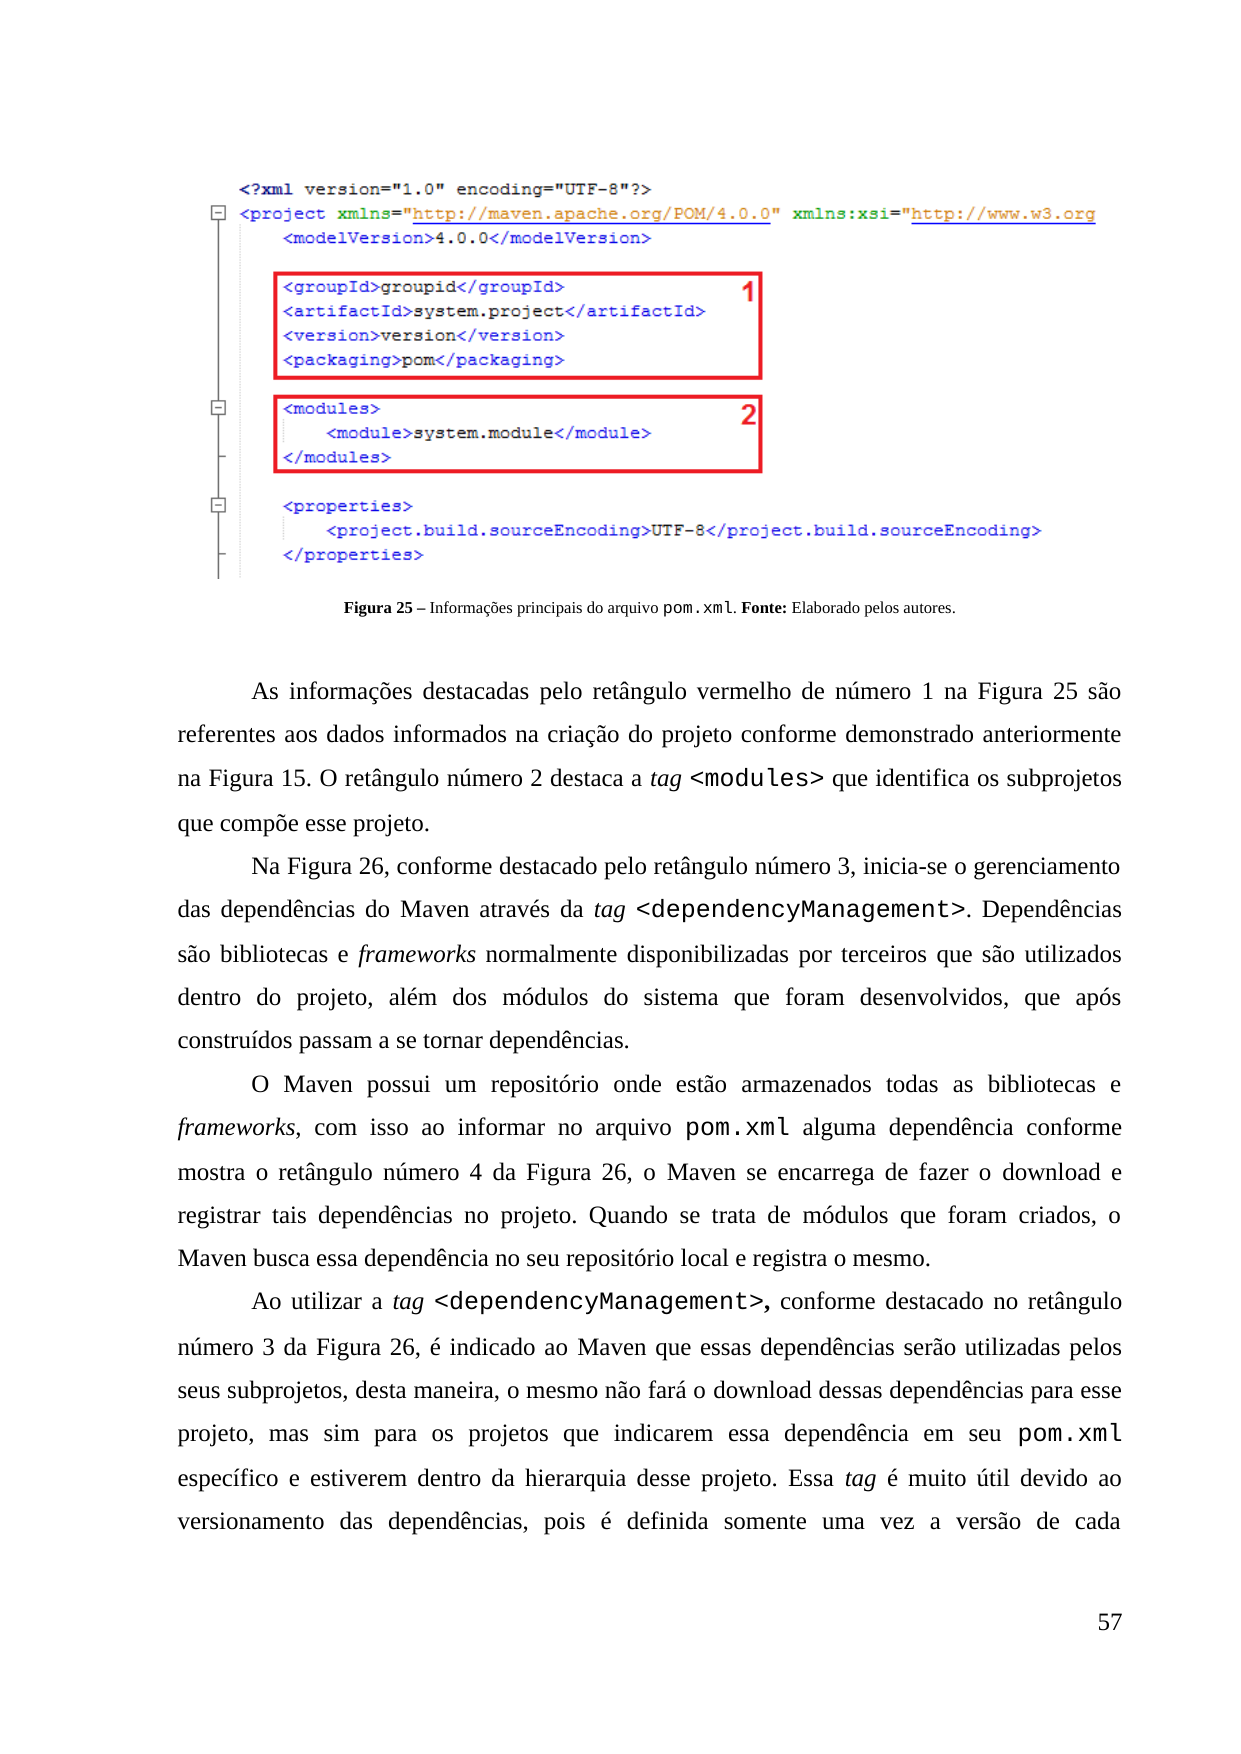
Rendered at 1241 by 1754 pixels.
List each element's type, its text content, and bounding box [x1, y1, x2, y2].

text Na Figura 26, conforme destacado pelo retângulo número 3, inicia-se o gerenciamento das dependências do Maven através da tag <dependencyManagement>. Dependências são bibliotecas e frameworks normalmente disponibilizadas por terceiros que são utilizados dentro do projeto, além dos módulos do sistema que foram desenvolvidos, que após construídos passam a se tornar dependências. [177, 851, 1122, 1054]
text O Maven possui um repositório onde estão armazenados todas as bibliotecas e frameworks, com isso ao informar no arquivo pom.xml alguma dependência conforme mostra o retângulo número 4 da Figura 26, o Maven se encarrega de fazer o download e registrar tais dependências no projeto. Quando se trata de módulos que foram criados, o Maven busca essa dependência no seu repositório local e registra o mesmo. [177, 1069, 1122, 1272]
text As informações destacadas pelo retângulo vermelho de número 1 na Figura 25 são referentes aos dados informados na criação do projeto conforme demonstrado anteriormente na Figura 15. O retângulo número 2 destaca a tag <modules> que identifica os subprojetos que compõe esse projeto. [177, 676, 1122, 837]
text Figura 25 – Informações principais do arquivo pom.xml. Fonte: Elaborado pelos autores. [177, 598, 1122, 619]
text Ao utilizar a tag <dependencyManagement>, conforme destacado no retângulo número 3 da Figura 26, é indicado ao Maven que essas dependências serão utilizadas pelos seus subprojetos, desta maneira, o mesmo não fará o download dessas dependências para esse projeto, mas sim para os projetos que indicarem essa dependência em seu pom.xml específico e estiverem dentro da hierarquia desse projeto. Essa tag é muito útil devido ao versionamento das dependências, pois é definida somente uma vez a versão de cada [177, 1286, 1122, 1535]
picture [203, 177, 1096, 579]
